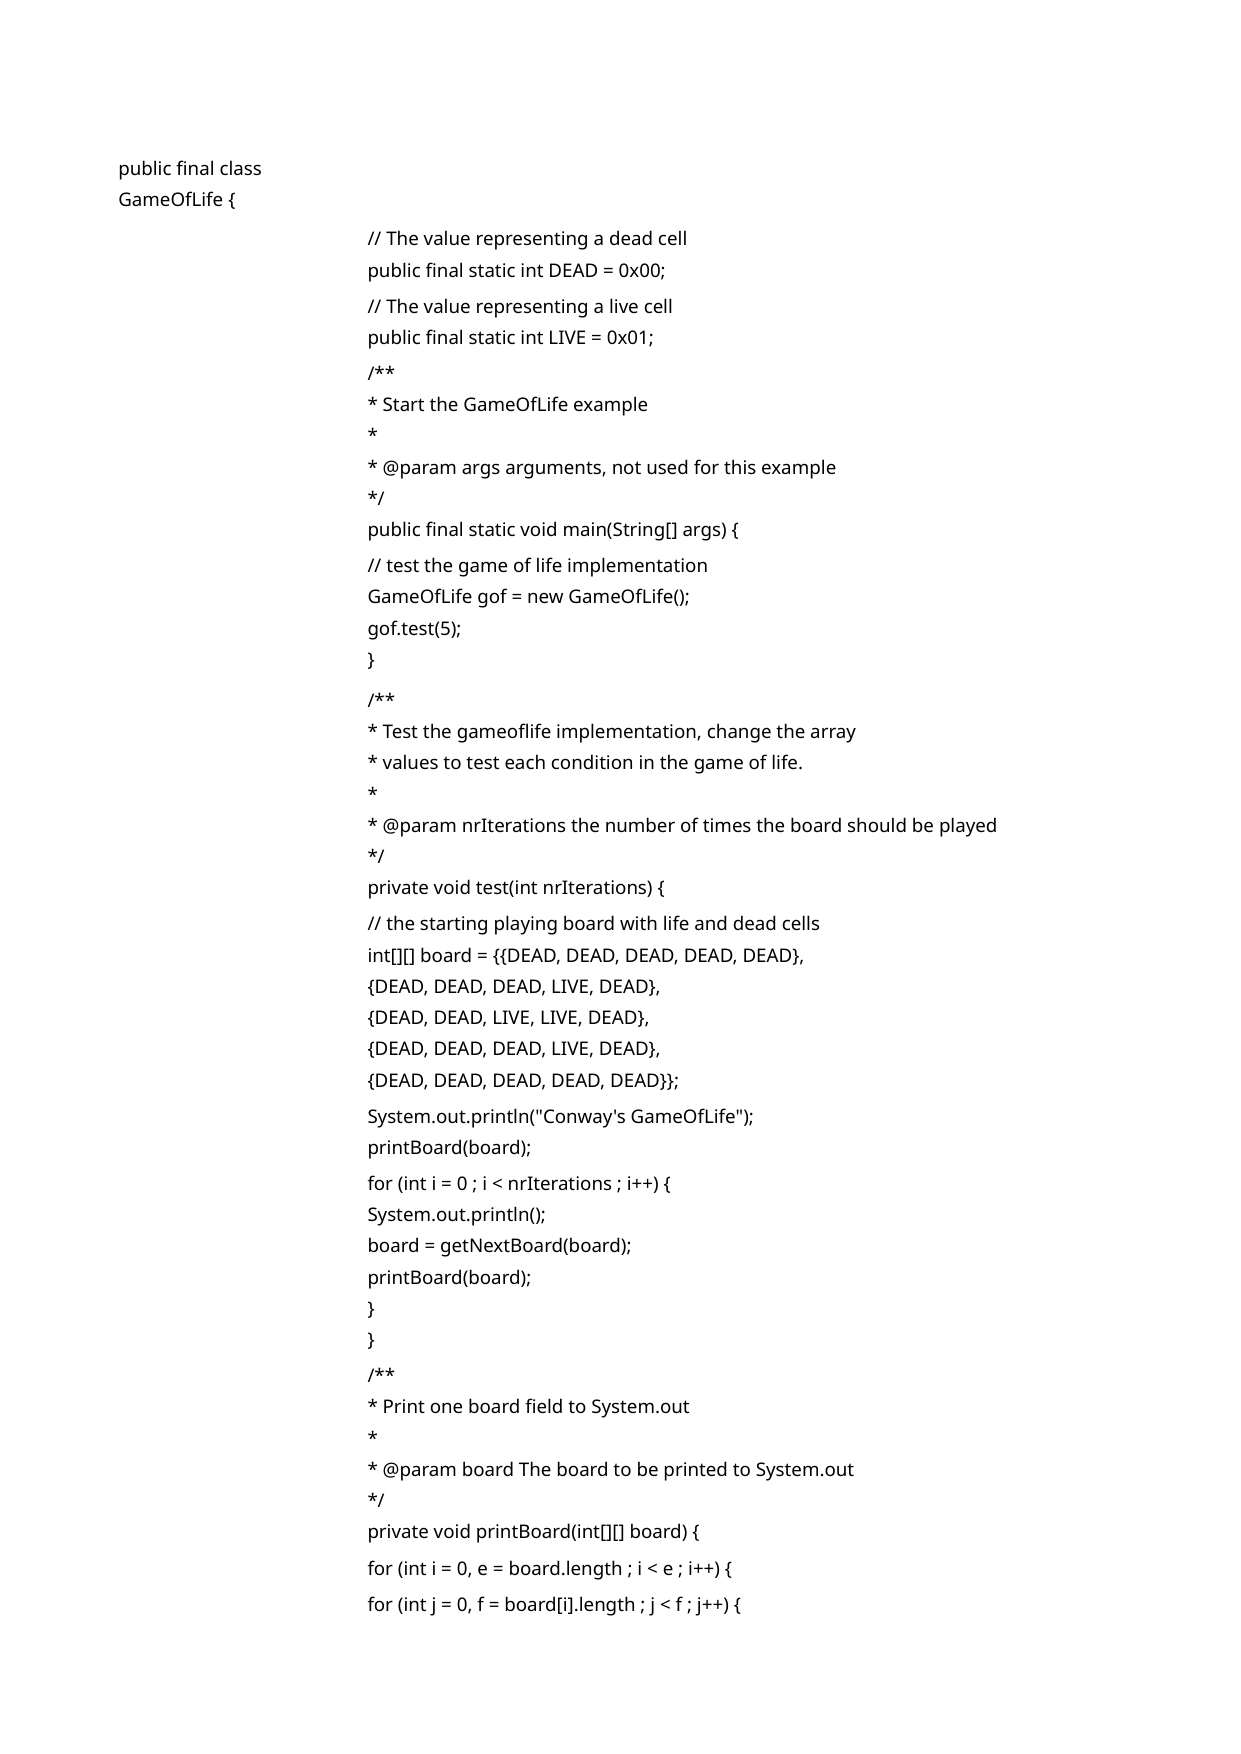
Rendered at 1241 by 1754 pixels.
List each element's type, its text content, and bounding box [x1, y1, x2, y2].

table_cell [118, 1419, 367, 1451]
table_cell [118, 448, 367, 479]
table_cell [118, 677, 367, 681]
table_cell [118, 251, 367, 282]
table_cell [367, 677, 1122, 681]
table_cell // The value representing a live cell [367, 287, 1122, 318]
table_cell [118, 905, 367, 936]
table_cell [118, 1580, 367, 1585]
table_cell /** [367, 681, 1122, 713]
table_cell [367, 1580, 1122, 1585]
table_cell printBoard(board); [367, 1258, 1122, 1289]
table_cell [118, 1544, 367, 1549]
table_cell [118, 1093, 367, 1097]
table_cell } [367, 641, 1122, 672]
table_cell {DEAD, DEAD, DEAD, LIVE, DEAD}, [367, 1030, 1122, 1061]
table_cell */ [367, 480, 1122, 511]
table_cell [118, 1513, 367, 1544]
table_cell * @param board The board to be printed to System.out [367, 1451, 1122, 1482]
table_cell [118, 350, 367, 354]
table_cell [118, 1451, 367, 1482]
table_cell [118, 838, 367, 869]
table_cell [118, 609, 367, 641]
table_cell [118, 641, 367, 672]
table_cell /** [367, 1357, 1122, 1388]
table_cell [118, 775, 367, 806]
table_cell private void test(int nrIterations) { [367, 869, 1122, 900]
table_cell [118, 1352, 367, 1357]
table_cell [367, 1093, 1122, 1097]
table_cell [118, 900, 367, 905]
table_cell [118, 542, 367, 547]
table_cell [118, 1549, 367, 1580]
table_cell [118, 1165, 367, 1196]
table_cell {DEAD, DEAD, LIVE, LIVE, DEAD}, [367, 999, 1122, 1030]
table_cell * @param nrIterations the number of times the board should be played [367, 806, 1122, 838]
table_cell * Start the GameOfLife example [367, 386, 1122, 417]
table_cell [367, 350, 1122, 354]
table_cell [118, 999, 367, 1030]
table_cell [118, 386, 367, 417]
table_cell [118, 319, 367, 350]
table_cell [367, 1160, 1122, 1164]
table_cell } [367, 1321, 1122, 1352]
table_cell * [367, 1419, 1122, 1451]
table_header public final class GameOfLife { [118, 147, 367, 215]
table_cell [118, 355, 367, 386]
table_cell [367, 215, 1122, 220]
table_cell * @param args arguments, not used for this example [367, 448, 1122, 479]
table_cell {DEAD, DEAD, DEAD, LIVE, DEAD}, [367, 968, 1122, 999]
table_cell [118, 681, 367, 713]
table_cell // test the game of life implementation [367, 547, 1122, 578]
table_cell [118, 417, 367, 448]
table_cell [118, 287, 367, 318]
table_cell [118, 1097, 367, 1128]
table_cell [118, 283, 367, 287]
table_cell [118, 578, 367, 609]
table_cell [367, 672, 1122, 677]
table_cell [118, 480, 367, 511]
table_cell [118, 1321, 367, 1352]
table_cell [118, 936, 367, 967]
table_cell [118, 1357, 367, 1388]
table_cell [118, 1482, 367, 1513]
table_cell [367, 1544, 1122, 1549]
table_cell printBoard(board); [367, 1129, 1122, 1160]
table_cell [118, 1030, 367, 1061]
table_cell GameOfLife gof = new GameOfLife(); [367, 578, 1122, 609]
table_cell [118, 1129, 367, 1160]
table_cell [118, 1585, 367, 1616]
table_cell int[][] board = {{DEAD, DEAD, DEAD, DEAD, DEAD}, [367, 936, 1122, 967]
table_cell board = getNextBoard(board); [367, 1227, 1122, 1258]
table_cell [118, 713, 367, 744]
table_cell [367, 900, 1122, 905]
table_cell * Test the gameoflife implementation, change the array [367, 713, 1122, 744]
table_cell * Print one board field to System.out [367, 1388, 1122, 1419]
table_cell [118, 1196, 367, 1227]
table_cell for (int i = 0 ; i < nrIterations ; i++) { [367, 1165, 1122, 1196]
table_cell * [367, 775, 1122, 806]
table_cell [118, 744, 367, 775]
table_cell [118, 1061, 367, 1092]
table_cell * [367, 417, 1122, 448]
table_cell [367, 542, 1122, 547]
table_cell [118, 511, 367, 542]
table_cell [118, 1160, 367, 1164]
table_cell [118, 215, 367, 220]
table_header [367, 147, 1122, 215]
table_cell // The value representing a dead cell [367, 220, 1122, 251]
table_cell * values to test each condition in the game of life. [367, 744, 1122, 775]
table_cell [118, 220, 367, 251]
table_cell public final static int DEAD = 0x00; [367, 251, 1122, 282]
table_cell [118, 672, 367, 677]
table_cell [118, 1290, 367, 1321]
table_cell */ [367, 838, 1122, 869]
table_cell private void printBoard(int[][] board) { [367, 1513, 1122, 1544]
table_cell public final static int LIVE = 0x01; [367, 319, 1122, 350]
table_cell [118, 1388, 367, 1419]
table_cell } [367, 1290, 1122, 1321]
table_cell [367, 1352, 1122, 1357]
table_cell [118, 1258, 367, 1289]
table_cell for (int i = 0, e = board.length ; i < e ; i++) { [367, 1549, 1122, 1580]
table_cell [118, 806, 367, 838]
table_cell [367, 283, 1122, 287]
table_cell [118, 869, 367, 900]
table_cell System.out.println("Conway's GameOfLife"); [367, 1097, 1122, 1128]
table_cell gof.test(5); [367, 609, 1122, 641]
table_cell {DEAD, DEAD, DEAD, DEAD, DEAD}}; [367, 1061, 1122, 1092]
table_cell [118, 968, 367, 999]
table_cell /** [367, 355, 1122, 386]
table_cell System.out.println(); [367, 1196, 1122, 1227]
table_cell [118, 1227, 367, 1258]
table_cell for (int j = 0, f = board[i].length ; j < f ; j++) { [367, 1585, 1122, 1616]
table_cell [118, 547, 367, 578]
table_cell */ [367, 1482, 1122, 1513]
table_cell // the starting playing board with life and dead cells [367, 905, 1122, 936]
table_cell public final static void main(String[] args) { [367, 511, 1122, 542]
